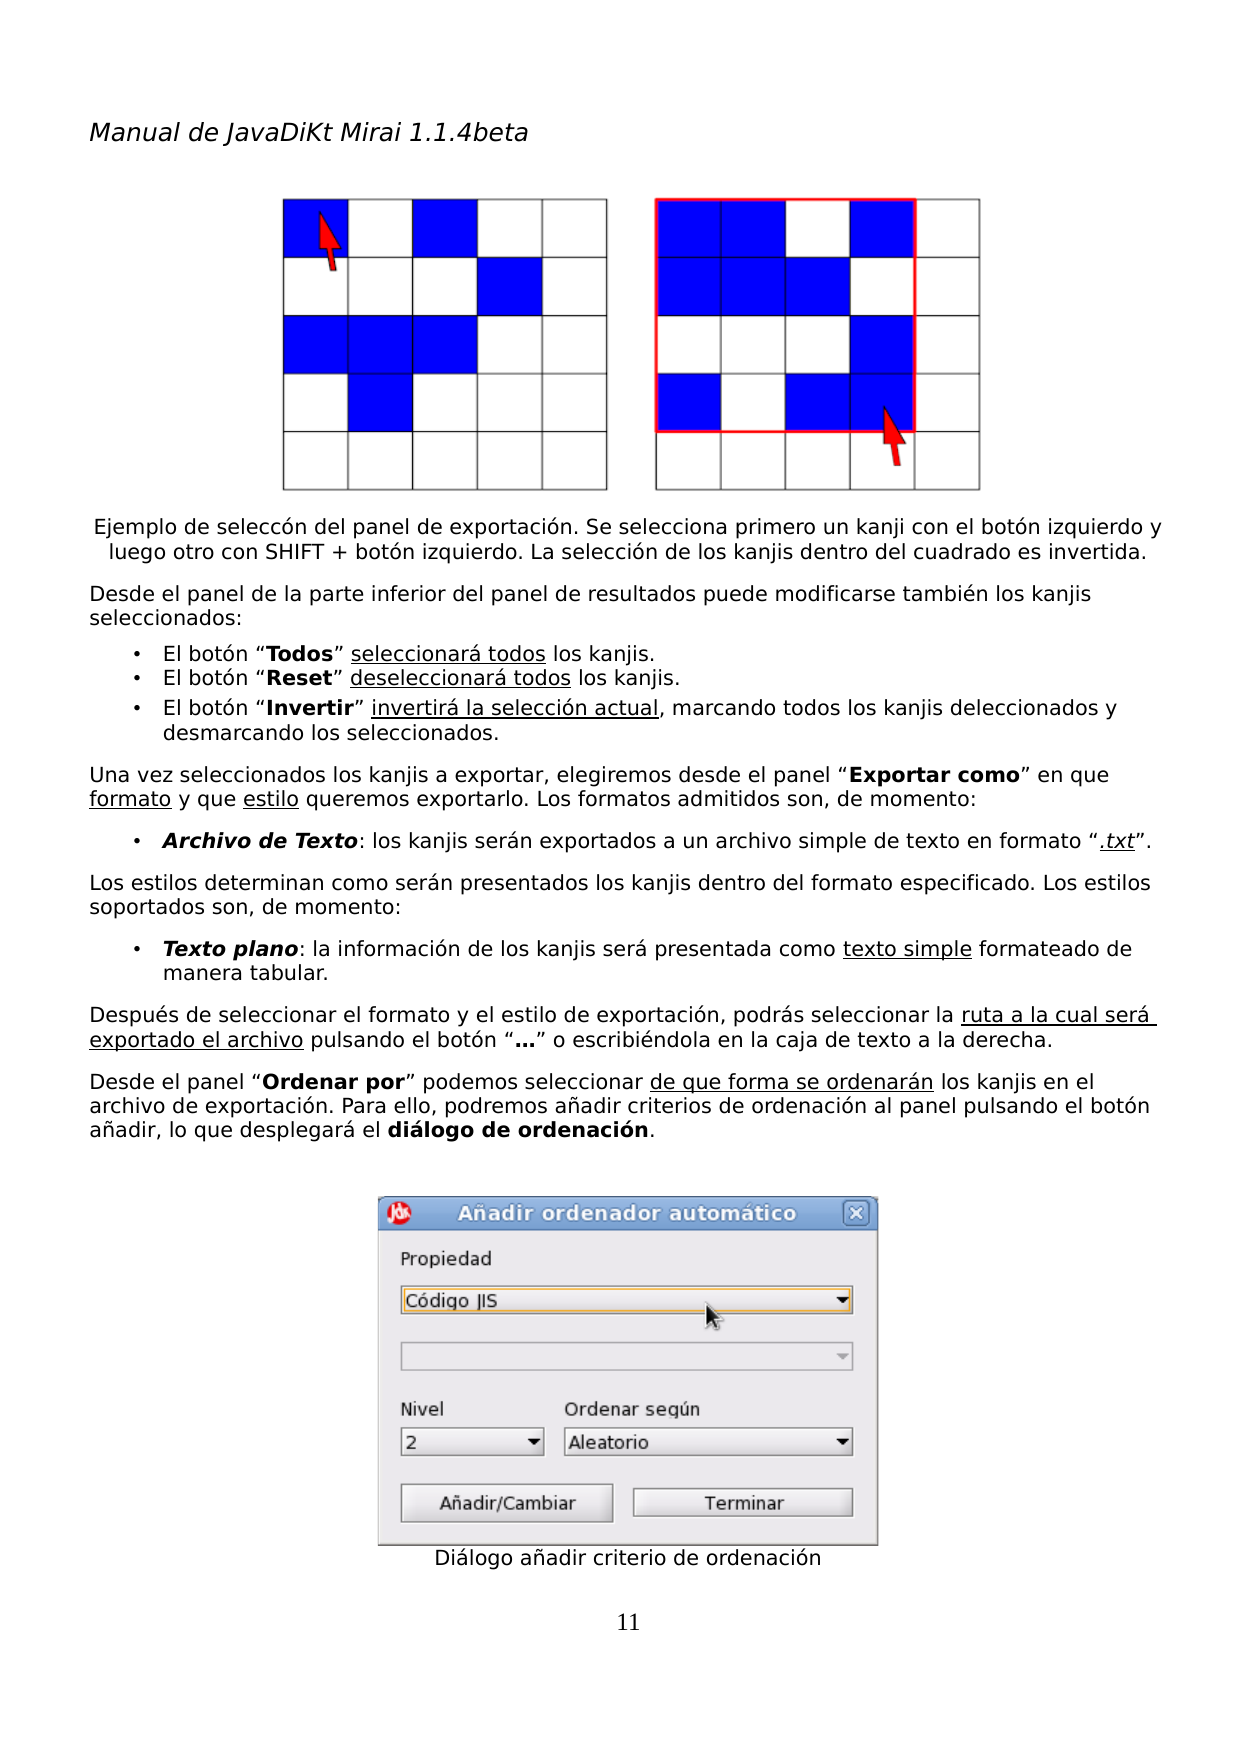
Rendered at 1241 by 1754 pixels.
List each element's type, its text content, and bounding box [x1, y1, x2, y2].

list El botón “Todos” seleccionará todos los kanjis. [133, 642, 1167, 666]
list Archivo de Texto: los kanjis serán exportados a un archivo simple de texto en formato “.txt”. [133, 829, 1167, 853]
list El botón “Invertir” invertirá la selección actual, marcando todos los kanjis deleccionados y desmarcando los seleccionados. [133, 696, 1167, 745]
text Los estilos determinan como serán presentados los kanjis dentro del formato especificado. Los estilos soportados son, de momento: [89, 871, 1167, 919]
text Desde el panel de la parte inferior del panel de resultados puede modificarse también los kanjis seleccionados: [89, 582, 1167, 630]
text Después de seleccionar el formato y el estilo de exportación, podrás seleccionar la ruta a la cual será exportado el archivo pulsando el botón “…” o escribiéndola en la caja de texto a la derecha. [89, 1003, 1167, 1052]
text Diálogo añadir criterio de ordenación [89, 1202, 1167, 1570]
text Desde el panel “Ordenar por” podemos seleccionar de que forma se ordenarán los kanjis en el archivo de exportación. Para ello, podremos añadir criterios de ordenación al panel pulsando el botón añadir, lo que desplegará el diálogo de ordenación. [89, 1070, 1167, 1142]
text Ejemplo de seleccón del panel de exportación. Se selecciona primero un kanji con el botón izquierdo y luego otro con SHIFT + botón izquierdo. La selección de los kanjis dentro del cuadrado es invertida. [89, 177, 1167, 564]
list El botón “Reset” deseleccionará todos los kanjis. [133, 666, 1167, 691]
picture [250, 176, 1007, 516]
list Texto plano: la información de los kanjis será presentada como texto simple formateado de manera tabular. [133, 937, 1167, 986]
picture [377, 1196, 879, 1546]
text Una vez seleccionados los kanjis a exportar, elegiremos desde el panel “Exportar como” en que formato y que estilo queremos exportarlo. Los formatos admitidos son, de momento: [89, 763, 1167, 811]
